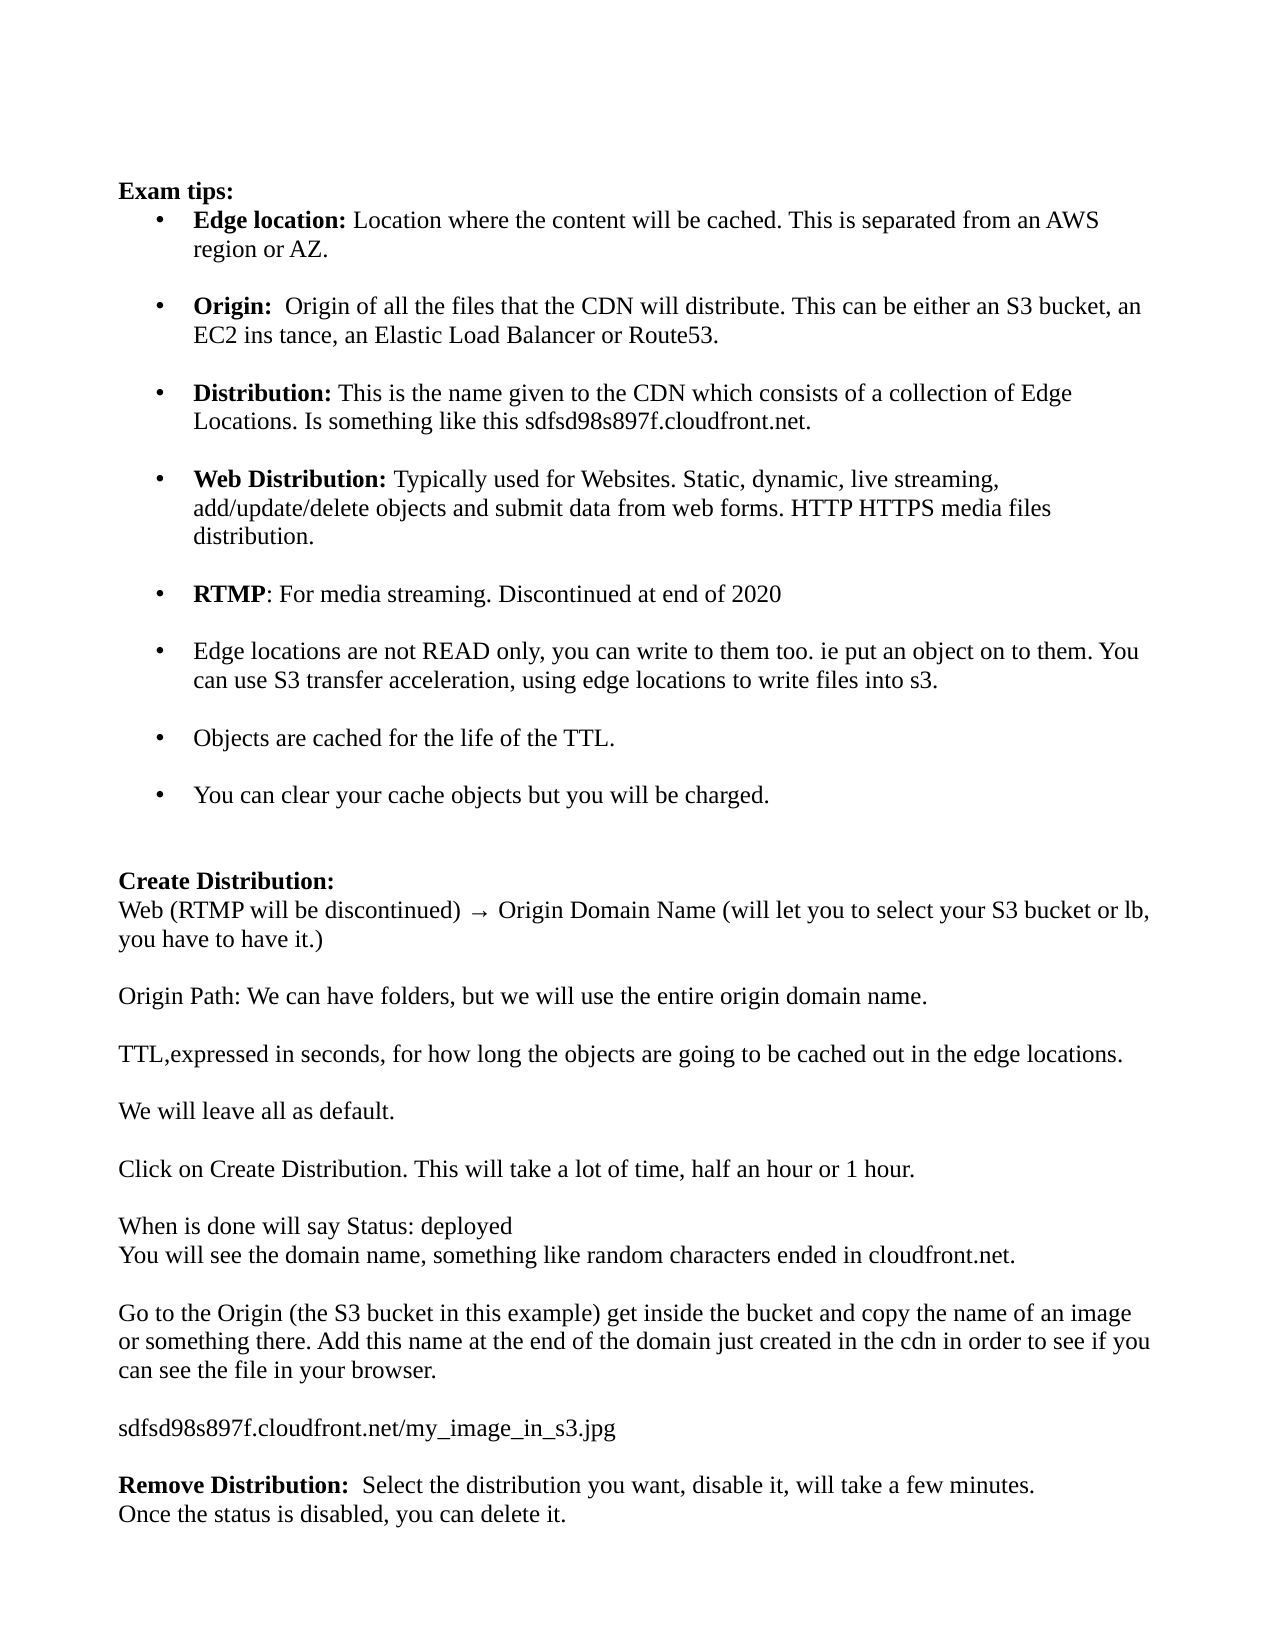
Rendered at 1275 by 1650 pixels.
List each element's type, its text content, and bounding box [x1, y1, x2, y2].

list Objects are cached for the life of the TTL. [156, 723, 1157, 751]
list Distribution: This is the name given to the CDN which consists of a collection of Edge Locations. Is something like this sdfsd98s897f.cloudfront.net. [156, 378, 1157, 435]
text Go to the Origin (the S3 bucket in this example) get inside the bucket and copy the name of an image or something there. Add this name at the end of the domain just created in the cdn in order to see if you can see the file in your browser. [118, 1298, 1157, 1384]
list Edge locations are not READ only, you can write to them too. ie put an object on to them. You can use S3 transfer acceleration, using edge locations to write files into s3. [156, 636, 1157, 694]
text Create Distribution: [118, 866, 1157, 895]
text Once the status is disabled, you can delete it. [118, 1499, 1157, 1528]
text TTL,expressed in seconds, for how long the objects are going to be cached out in the edge locations. [118, 1039, 1157, 1068]
list Web Distribution: Typically used for Websites. Static, dynamic, live streaming, add/update/delete objects and submit data from web forms. HTTP HTTPS media files distribution. [156, 464, 1157, 550]
list Origin: Origin of all the files that the CDN will distribute. This can be either an S3 bucket, an EC2 ins tance, an Elastic Load Balancer or Route53. [156, 291, 1157, 349]
text Exam tips: [118, 176, 1157, 205]
text Remove Distribution: Select the distribution you want, disable it, will take a few minutes. [118, 1470, 1157, 1499]
list RTMP: For media streaming. Discontinued at end of 2020 [156, 579, 1157, 608]
text Click on Create Distribution. This will take a lot of time, half an hour or 1 hour. [118, 1154, 1157, 1183]
list Edge location: Location where the content will be cached. This is separated from an AWS region or AZ. [156, 205, 1157, 263]
text Origin Path: We can have folders, but we will use the entire origin domain name. [118, 981, 1157, 1010]
text sdfsd98s897f.cloudfront.net/my_image_in_s3.jpg [118, 1413, 1157, 1441]
text You will see the domain name, something like random characters ended in cloudfront.net. [118, 1240, 1157, 1269]
text Web (RTMP will be discontinued) → Origin Domain Name (will let you to select your S3 bucket or lb, you have to have it.) [118, 895, 1157, 953]
list You can clear your cache objects but you will be charged. [156, 780, 1157, 809]
text We will leave all as default. [118, 1096, 1157, 1125]
text When is done will say Status: deployed [118, 1211, 1157, 1240]
